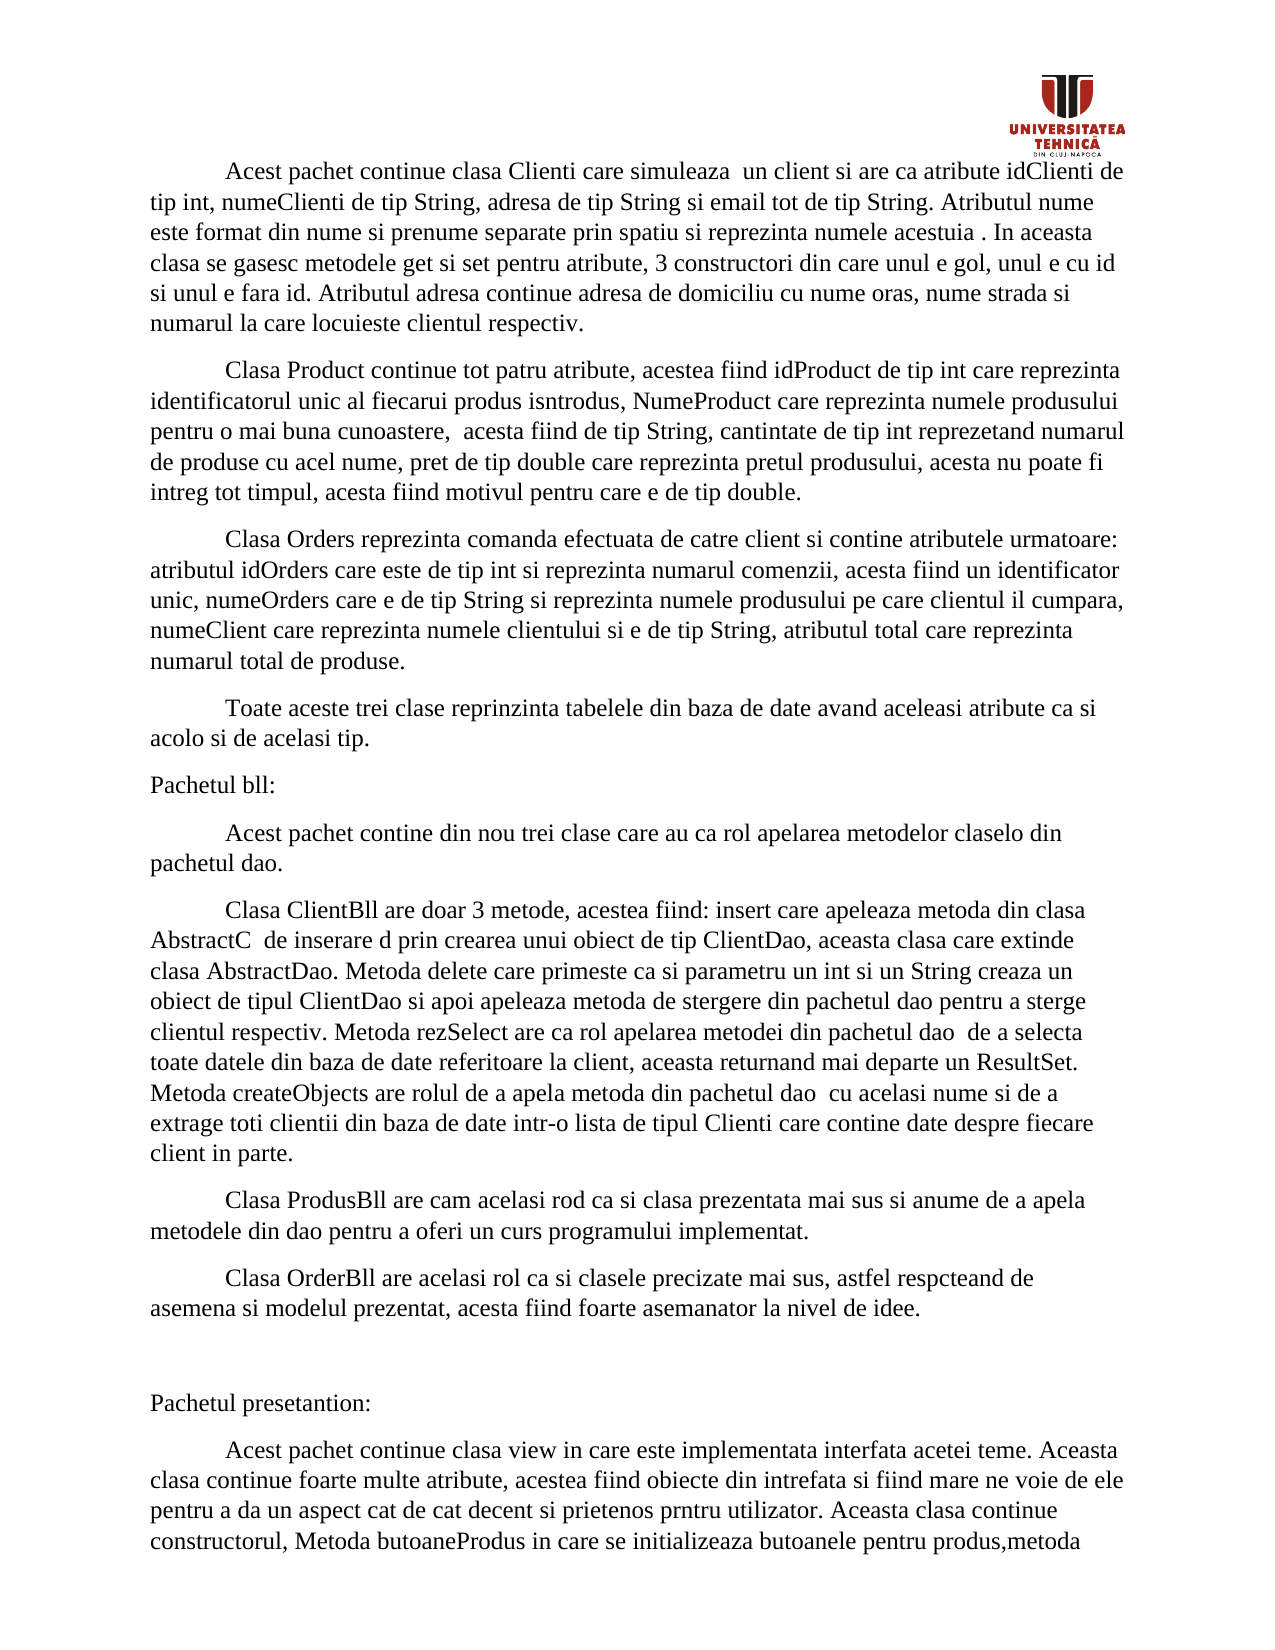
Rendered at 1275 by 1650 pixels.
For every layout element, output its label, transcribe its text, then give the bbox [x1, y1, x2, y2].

text Clasa Orders reprezinta comanda efectuata de catre client si contine atributele urmatoare: atributul idOrders care este de tip int si reprezinta numarul comenzii, acesta fiind un identificator unic, numeOrders care e de tip String si reprezinta numele produsului pe care clientul il cumpara, numeClient care reprezinta numele clientului si e de tip String, atributul total care reprezinta numarul total de produse. [150, 524, 1125, 675]
text Acest pachet contine din nou trei clase care au ca rol apelarea metodelor claselo din pachetul dao. [150, 818, 1125, 877]
text Clasa ProdusBll are cam acelasi rod ca si clasa prezentata mai sus si anume de a apela metodele din dao pentru a oferi un curs programului implementat. [150, 1186, 1125, 1245]
text Pachetul presetantion: [150, 1388, 1125, 1416]
text Clasa ClientBll are doar 3 metode, acestea fiind: insert care apeleaza metoda din clasa AbstractC de inserare d prin crearea unui obiect de tip ClientDao, aceasta clasa care extinde clasa AbstractDao. Metoda delete care primeste ca si parametru un int si un String creaza un obiect de tipul ClientDao si apoi apeleaza metoda de stergere din pachetul dao pentru a sterge clientul respectiv. Metoda rezSelect are ca rol apelarea metodei din pachetul dao de a selecta toate datele din baza de date referitoare la client, aceasta returnand mai departe un ResultSet. Metoda createObjects are rolul de a apela metoda din pachetul dao cu acelasi nume si de a extrage toti clientii din baza de date intr-o lista de tipul Clienti care contine date despre fiecare client in parte. [150, 895, 1125, 1167]
text Clasa OrderBll are acelasi rol ca si clasele precizate mai sus, astfel respcteand de asemena si modelul prezentat, acesta fiind foarte asemanator la nivel de idee. [150, 1263, 1125, 1322]
text Pachetul bll: [150, 771, 1125, 799]
text Acest pachet continue clasa view in care este implementata interfata acetei teme. Aceasta clasa continue foarte multe atribute, acestea fiind obiecte din intrefata si fiind mare ne voie de ele pentru a da un aspect cat de cat decent si prietenos prntru utilizator. Aceasta clasa continue constructorul, Metoda butoaneProdus in care se initializeaza butoanele pentru produs,metoda [150, 1435, 1125, 1555]
text Toate aceste trei clase reprinzinta tabelele din baza de date avand aceleasi atribute ca si acolo si de acelasi tip. [150, 693, 1125, 752]
text Acest pachet continue clasa Clienti care simuleaza un client si are ca atribute idClienti de tip int, numeClienti de tip String, adresa de tip String si email tot de tip String. Atributul nume este format din nume si prenume separate prin spatiu si reprezinta numele acestuia . In aceasta clasa se gasesc metodele get si set pentru atribute, 3 constructori din care unul e gol, unul e cu id si unul e fara id. Atributul adresa continue adresa de domiciliu cu nume oras, nume strada si numarul la care locuieste clientul respectiv. [150, 156, 1125, 337]
text Clasa Product continue tot patru atribute, acestea fiind idProduct de tip int care reprezinta identificatorul unic al fiecarui produs isntrodus, NumeProduct care reprezinta numele produsului pentru o mai buna cunoastere, acesta fiind de tip String, cantintate de tip int reprezetand numarul de produse cu acel nume, pret de tip double care reprezinta pretul produsului, acesta nu poate fi intreg tot timpul, acesta fiind motivul pentru care e de tip double. [150, 356, 1125, 506]
